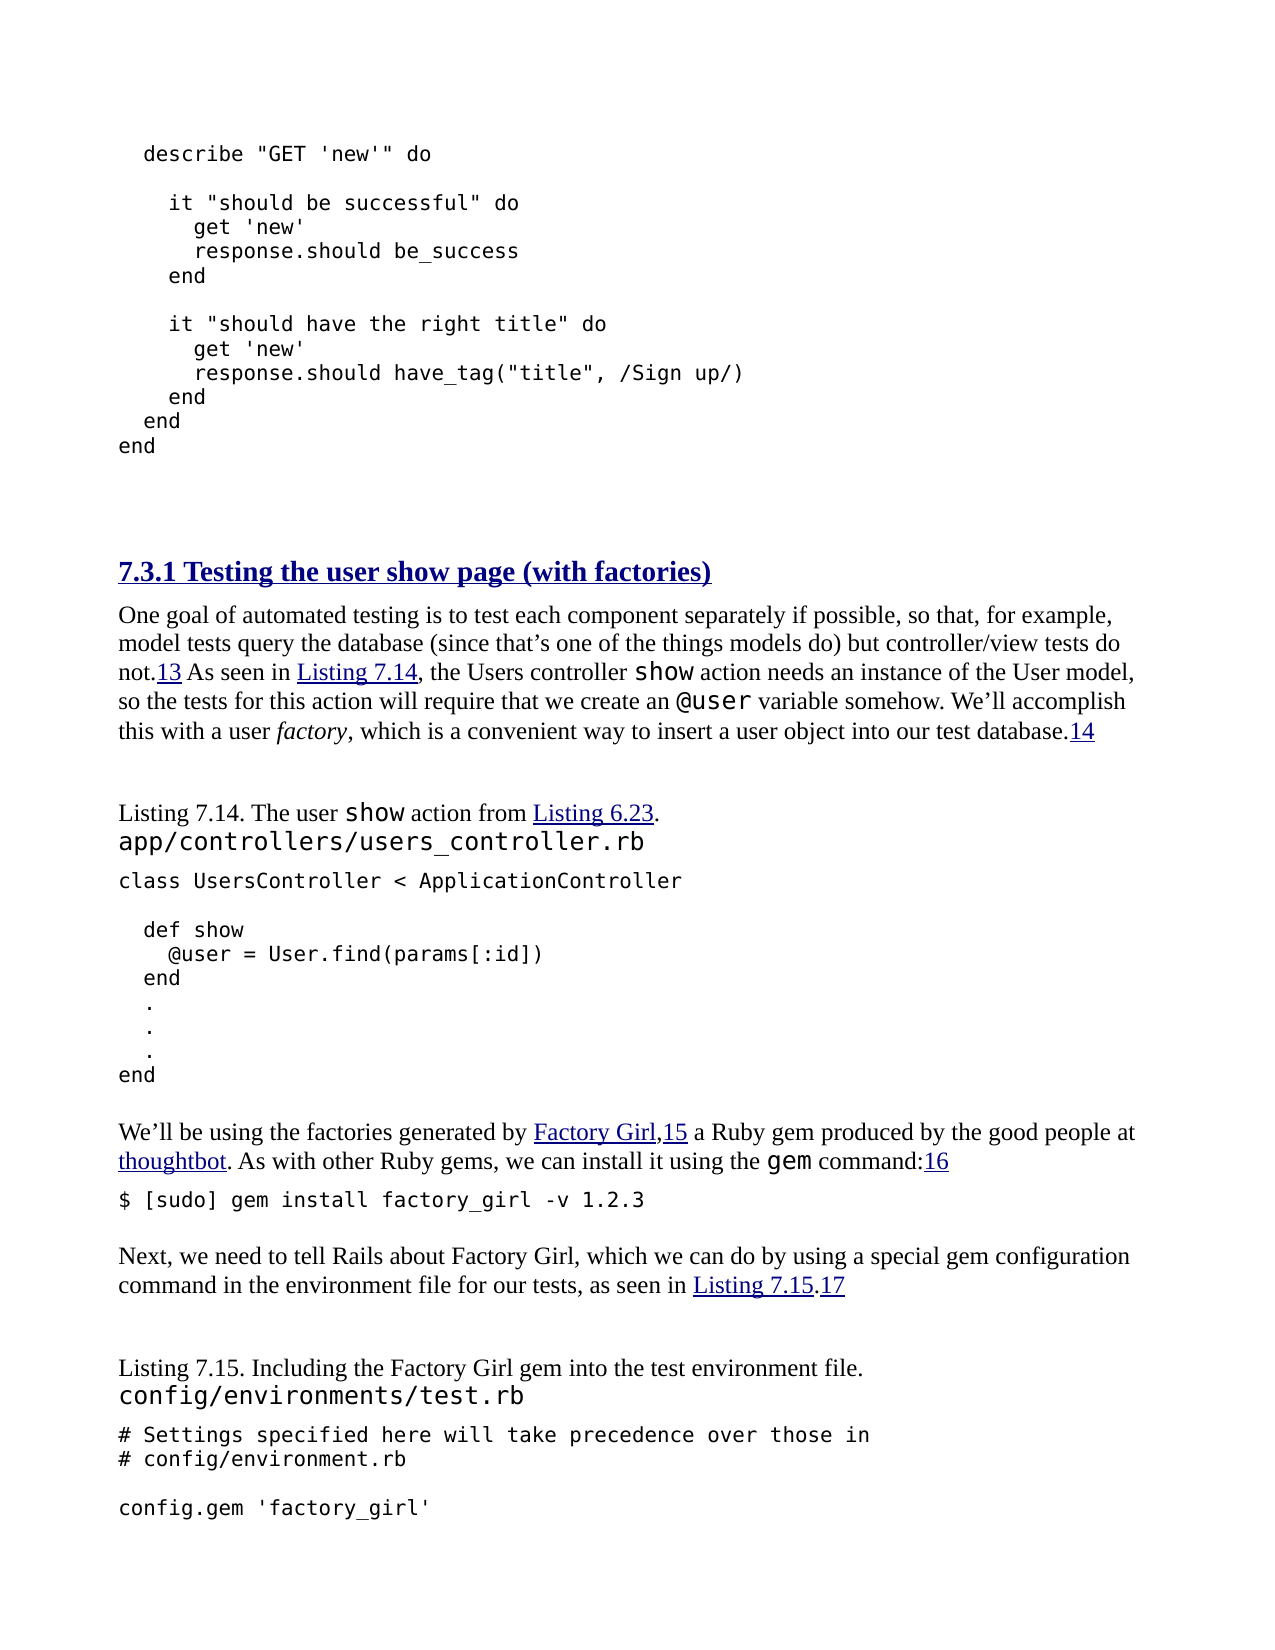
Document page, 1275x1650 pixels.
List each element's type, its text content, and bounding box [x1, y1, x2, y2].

text # Settings specified here will take precedence over those in [118, 1423, 1157, 1447]
text end [118, 1063, 1157, 1088]
subtitle 7.3.1 Testing the user show page (with factories) [118, 554, 1157, 587]
text @user = User.find(params[:id]) [118, 942, 1157, 966]
text get 'new' [118, 215, 1157, 239]
text # config/environment.rb [118, 1447, 1157, 1472]
text One goal of automated testing is to test each component separately if possible, so that, for example, model tests query the database (since that’s one of the things models do) but controller/view tests do not.13 As seen in Listing 7.14, the Users controller show action needs an instance of the User model, so the tests for this action will require that we create an @user variable somehow. We’ll accomplish this with a user factory, which is a convenient way to insert a user object into our test database.14 [118, 600, 1157, 744]
text class UsersController < ApplicationController [118, 869, 1157, 893]
text end [118, 966, 1157, 991]
text . [118, 1015, 1157, 1039]
text Listing 7.14. The user show action from Listing 6.23. app/controllers/users_controller.rb [118, 798, 1157, 857]
text def show [118, 918, 1157, 942]
text $ [sudo] gem install factory_girl -v 1.2.3 [118, 1188, 1157, 1212]
text We’ll be using the factories generated by Factory Girl,15 a Ruby gem produced by the good people at thoughtbot. As with other Ruby gems, we can install it using the gem command:16 [118, 1117, 1157, 1175]
text response.should have_tag("title", /Sign up/) [118, 361, 1157, 385]
text response.should be_success [118, 239, 1157, 264]
text Next, we need to tell Rails about Factory Girl, which we can do by using a special gem configuration command in the environment file for our tests, as seen in Listing 7.15.17 [118, 1241, 1157, 1299]
text it "should have the right title" do [118, 312, 1157, 337]
text get 'new' [118, 337, 1157, 361]
text . [118, 1039, 1157, 1063]
text it "should be successful" do [118, 191, 1157, 215]
text describe "GET 'new'" do [118, 142, 1157, 167]
text end [118, 264, 1157, 288]
text config.gem 'factory_girl' [118, 1496, 1157, 1520]
text Listing 7.15. Including the Factory Girl gem into the test environment file. config/environments/test.rb [118, 1353, 1157, 1411]
text end [118, 409, 1157, 434]
text . [118, 991, 1157, 1015]
text end [118, 434, 1157, 458]
text end [118, 385, 1157, 409]
